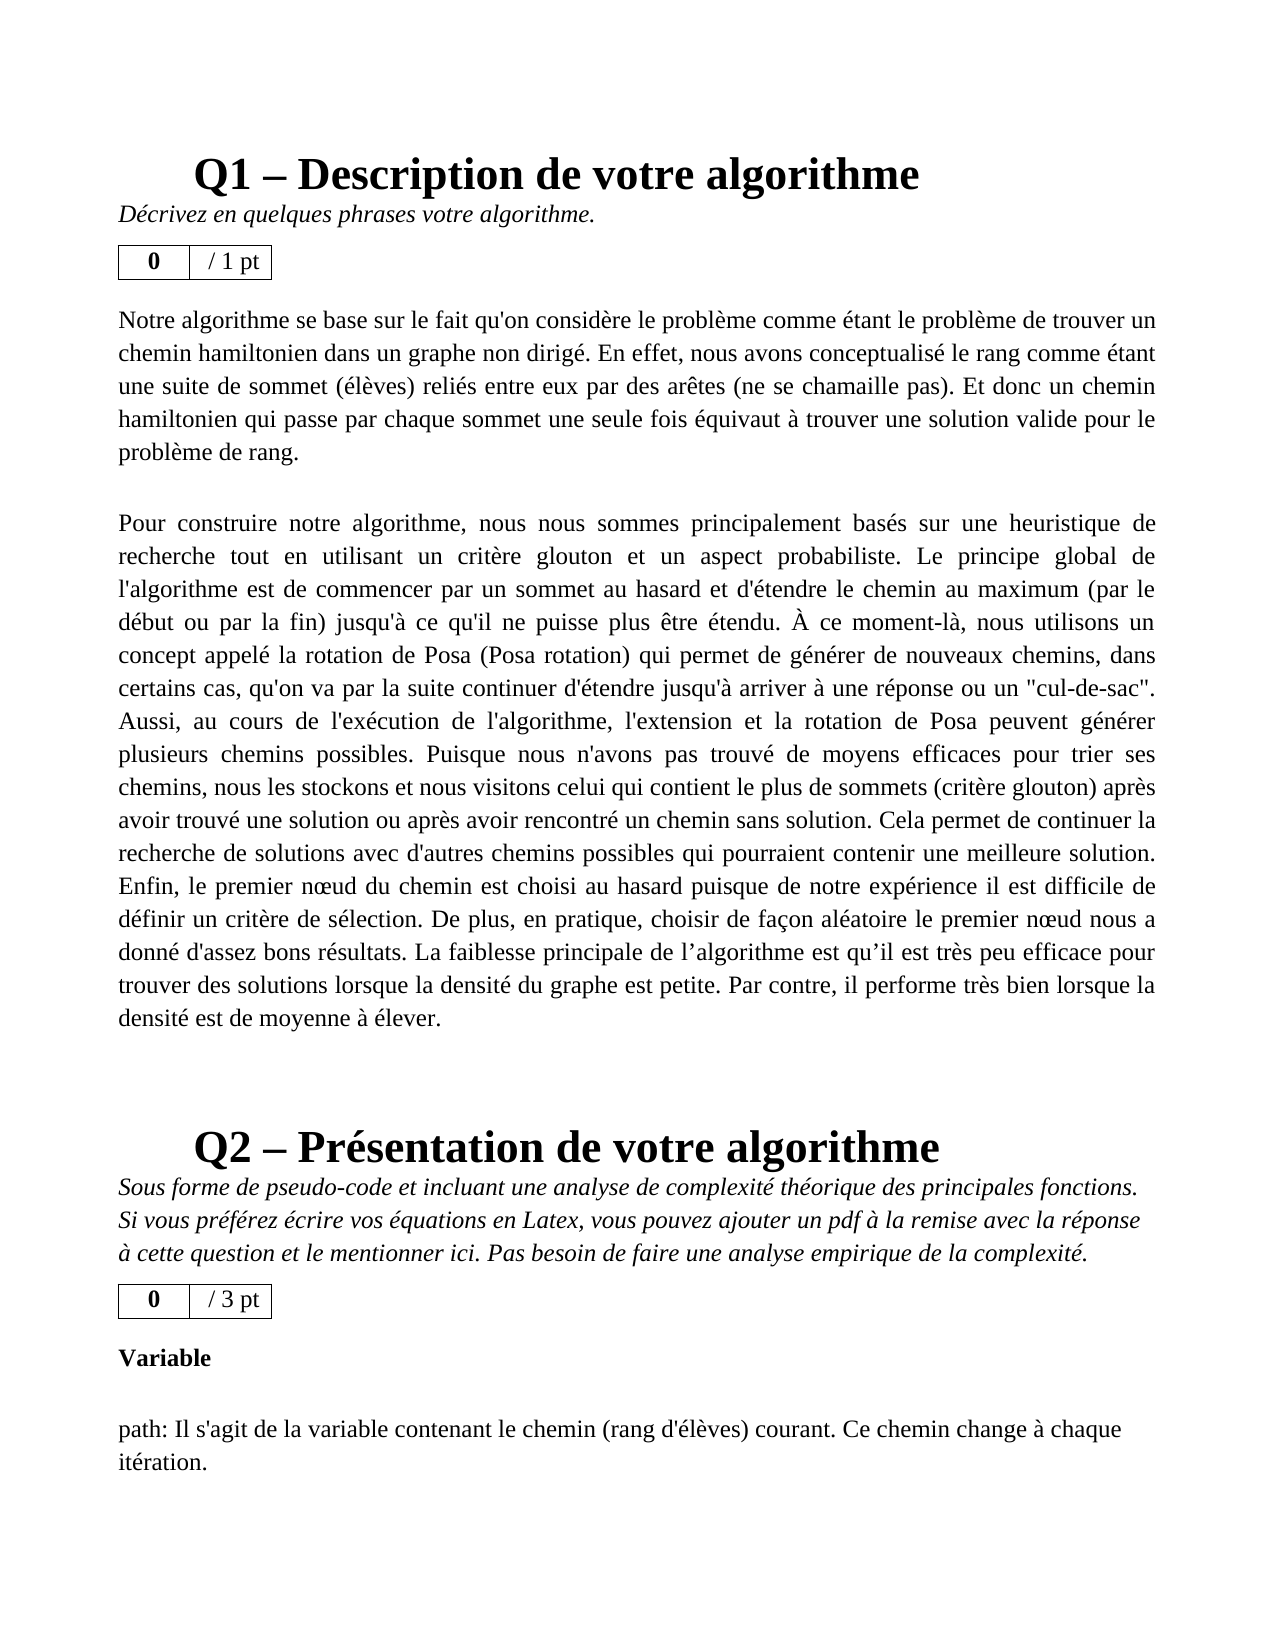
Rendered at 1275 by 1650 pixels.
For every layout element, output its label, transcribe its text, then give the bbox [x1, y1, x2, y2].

text Variable [118, 1343, 1157, 1372]
table_header 0 [119, 1285, 189, 1317]
text path: Il s'agit de la variable contenant le chemin (rang d'élèves) courant. Ce chemin change à chaque itération. [118, 1414, 1157, 1476]
text Décrivez en quelques phrases votre algorithme. [118, 199, 1157, 228]
text Notre algorithme se base sur le fait qu'on considère le problème comme étant le problème de trouver un chemin hamiltonien dans un graphe non dirigé. En effet, nous avons conceptualisé le rang comme étant une suite de sommet (élèves) reliés entre eux par des arêtes (ne se chamaille pas). Et donc un chemin hamiltonien qui passe par chaque sommet une seule fois équivaut à trouver une solution valide pour le problème de rang. [118, 305, 1157, 466]
text Pour construire notre algorithme, nous nous sommes principalement basés sur une heuristique de recherche tout en utilisant un critère glouton et un aspect probabiliste. Le principe global de l'algorithme est de commencer par un sommet au hasard et d'étendre le chemin au maximum (par le début ou par la fin) jusqu'à ce qu'il ne puisse plus être étendu. À ce moment-là, nous utilisons un concept appelé la rotation de Posa (Posa rotation) qui permet de générer de nouveaux chemins, dans certains cas, qu'on va par la suite continuer d'étendre jusqu'à arriver à une réponse ou un "cul-de-sac". Aussi, au cours de l'exécution de l'algorithme, l'extension et la rotation de Posa peuvent générer plusieurs chemins possibles. Puisque nous n'avons pas trouvé de moyens efficaces pour trier ses chemins, nous les stockons et nous visitons celui qui contient le plus de sommets (critère glouton) après avoir trouvé une solution ou après avoir rencontré un chemin sans solution. Cela permet de continuer la recherche de solutions avec d'autres chemins possibles qui pourraient contenir une meilleure solution. Enfin, le premier nœud du chemin est choisi au hasard puisque de notre expérience il est difficile de définir un critère de sélection. De plus, en pratique, choisir de façon aléatoire le premier nœud nous a donné d'assez bons résultats. La faiblesse principale de l’algorithme est qu’il est très peu efficace pour trouver des solutions lorsque la densité du graphe est petite. Par contre, il performe très bien lorsque la densité est de moyenne à élever. [118, 508, 1157, 1032]
list Q2 – Présentation de votre algorithme [118, 1119, 1157, 1172]
table_header / 1 pt [190, 246, 271, 279]
table_header 0 [119, 246, 189, 279]
list Q1 – Description de votre algorithme [118, 147, 1157, 199]
table_header / 3 pt [190, 1285, 271, 1317]
text Sous forme de pseudo-code et incluant une analyse de complexité théorique des principales fonctions. Si vous préférez écrire vos équations en Latex, vous pouvez ajouter un pdf à la remise avec la réponse à cette question et le mentionner ici. Pas besoin de faire une analyse empirique de la complexité. [118, 1172, 1157, 1267]
